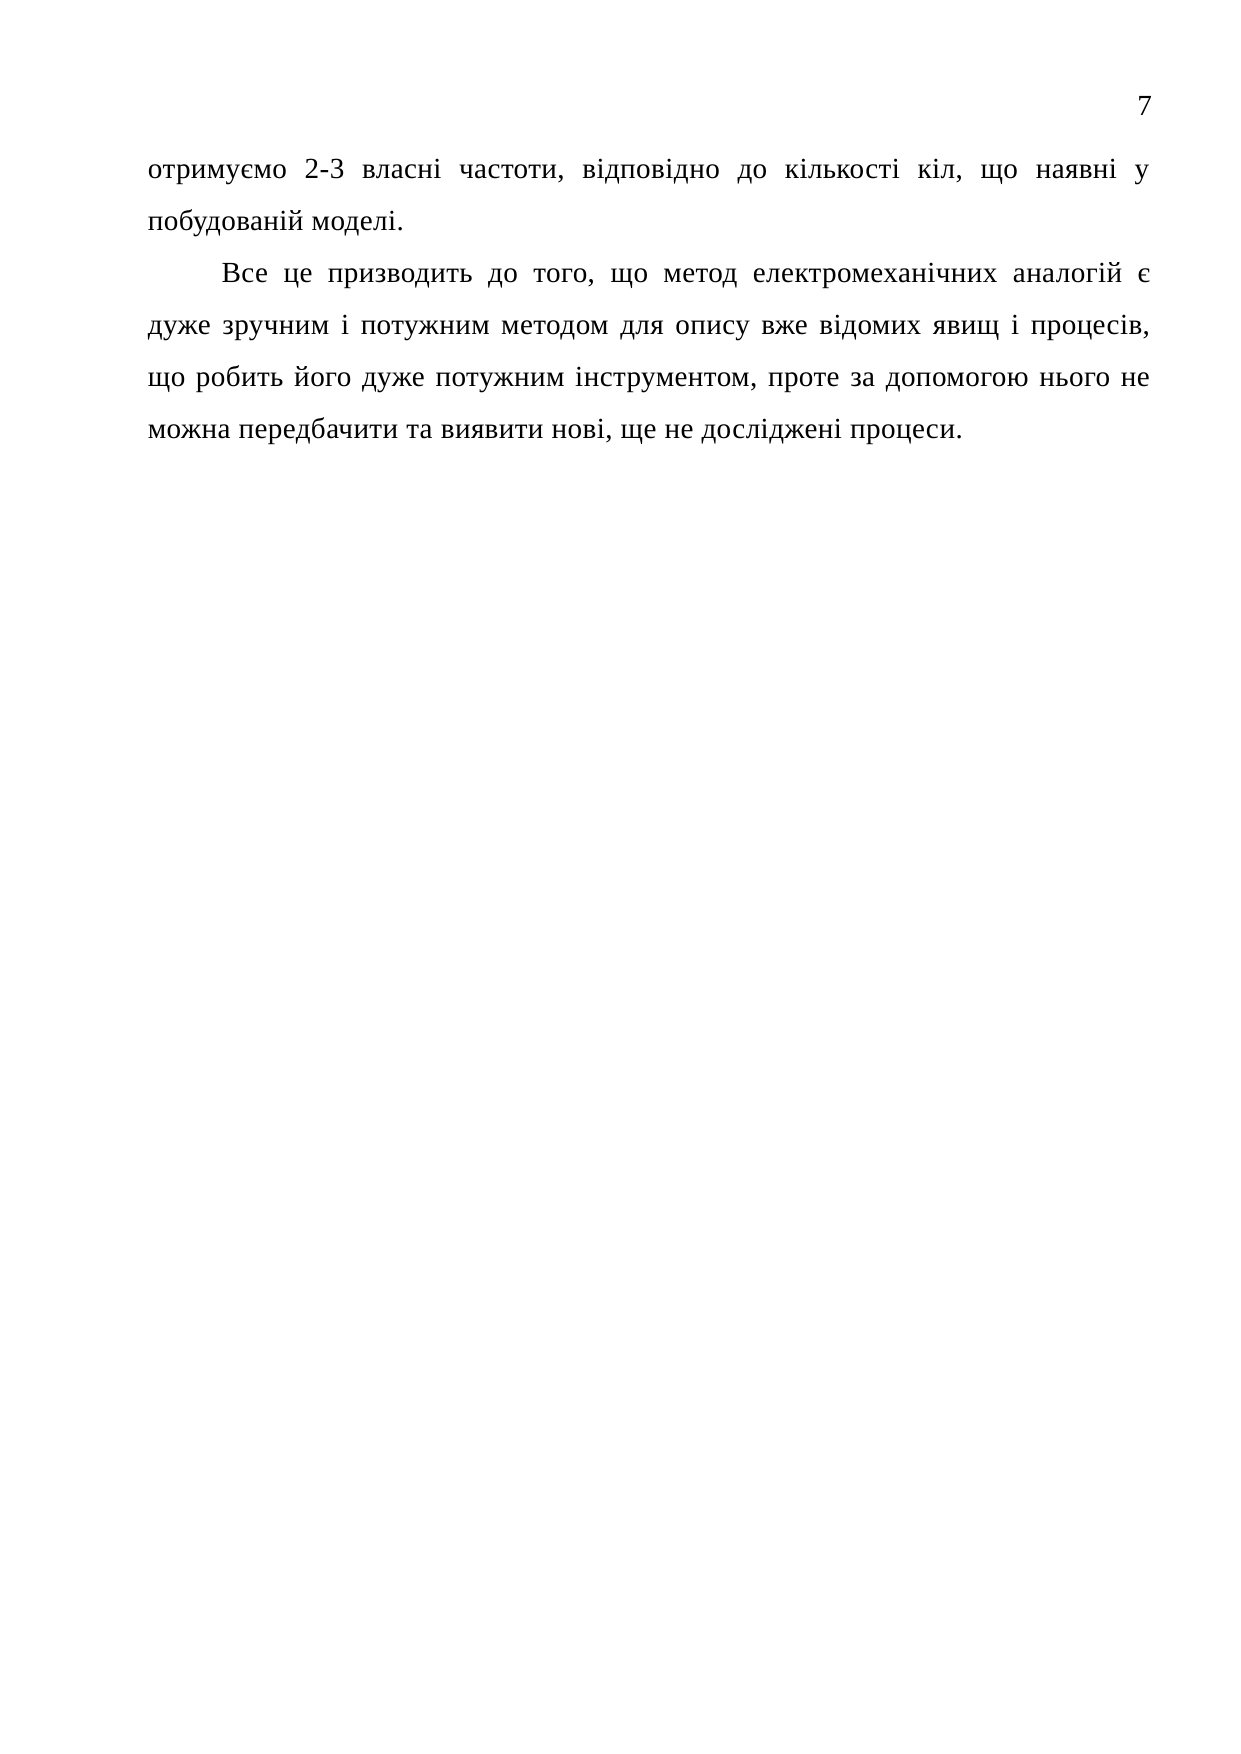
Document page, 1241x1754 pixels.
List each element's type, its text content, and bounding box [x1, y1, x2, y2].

text отримуємо 2-3 власні частоти, відповідно до кількості кіл, що наявні у побудованій моделі. [148, 152, 1152, 237]
text Все це призводить до того, що метод електромеханічних аналогій є дуже зручним і потужним методом для опису вже відомих явищ і процесів, що робить його дуже потужним інструментом, проте за допомогою нього не можна передбачити та виявити нові, ще не досліджені процеси. [148, 256, 1152, 445]
